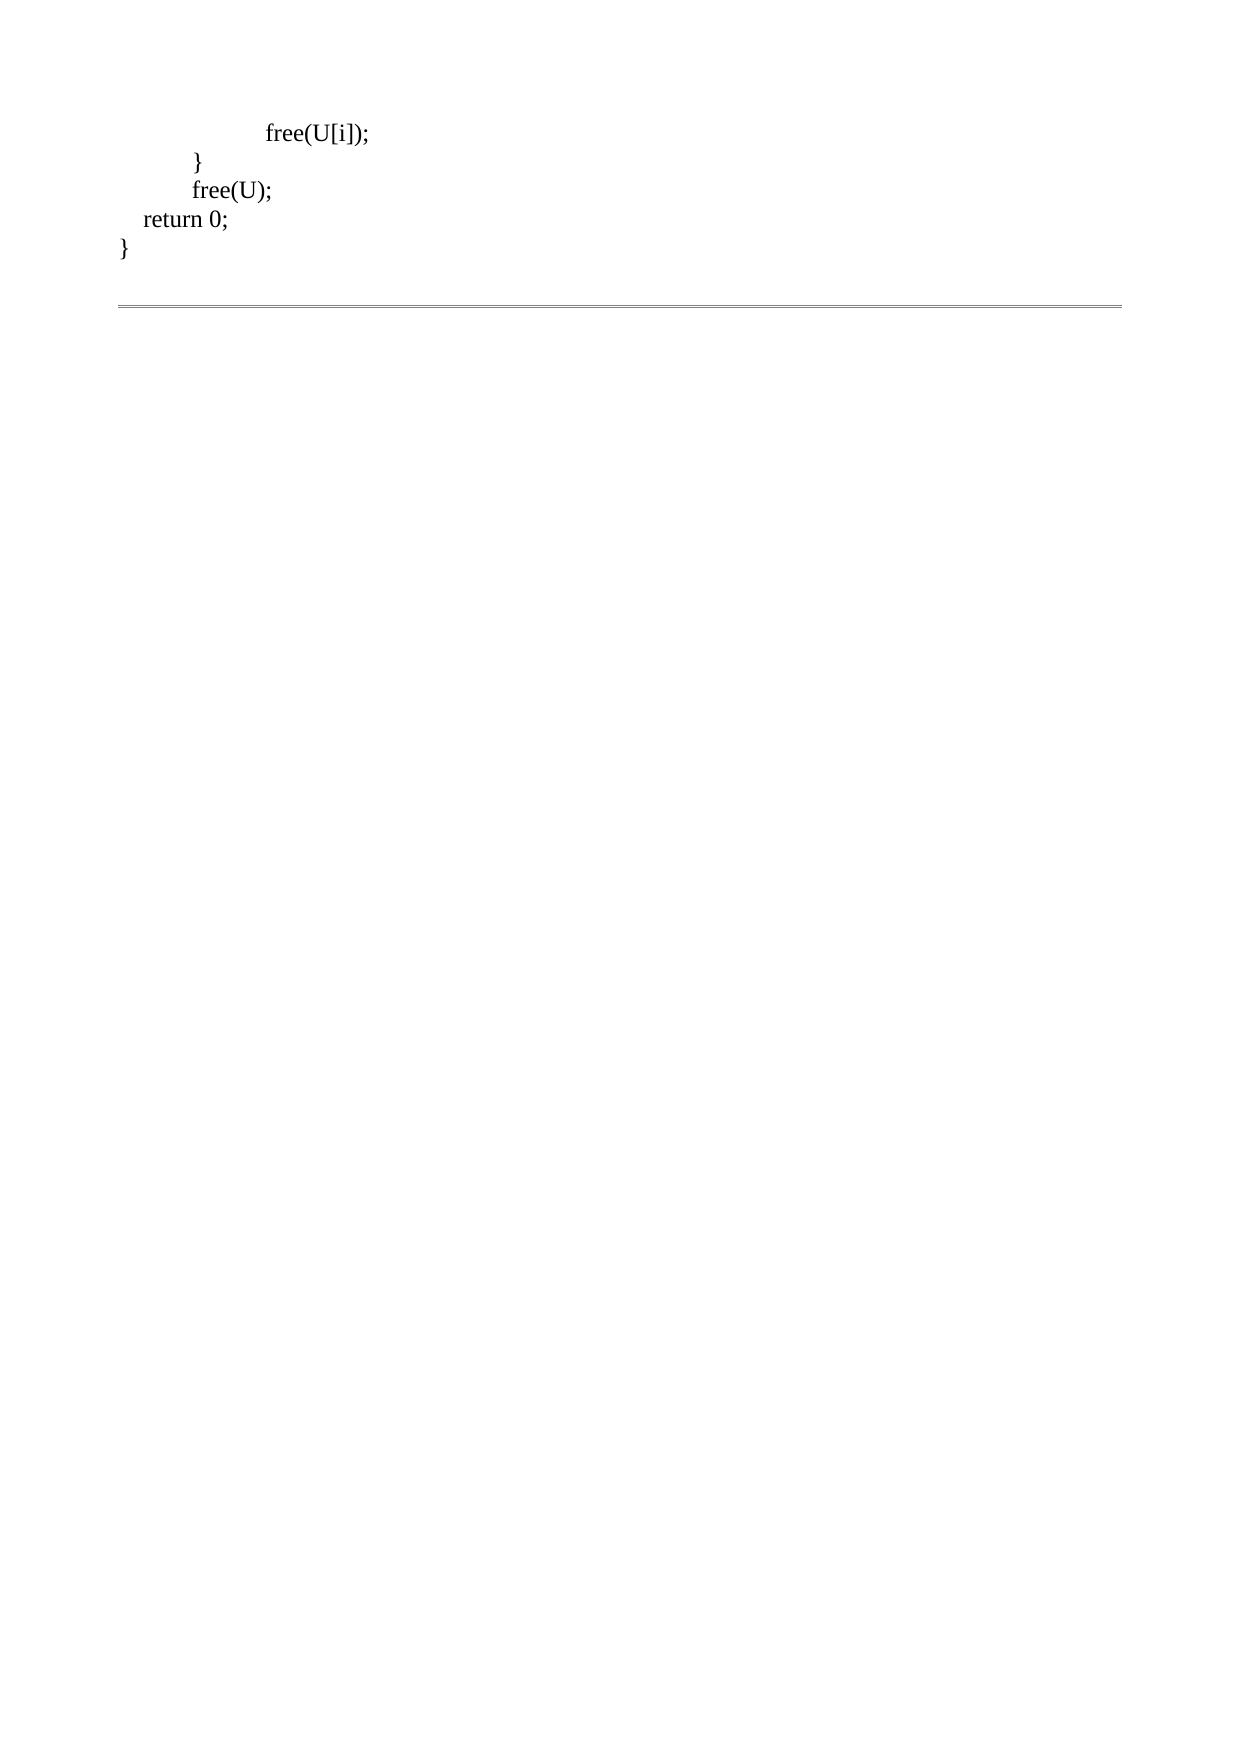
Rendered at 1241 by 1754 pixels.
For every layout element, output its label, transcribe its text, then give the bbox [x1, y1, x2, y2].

text return 0; [118, 204, 1122, 233]
text free(U); [118, 176, 1122, 204]
text } [118, 233, 1122, 262]
text free(U[i]); [118, 118, 1122, 147]
text } [118, 147, 1122, 176]
